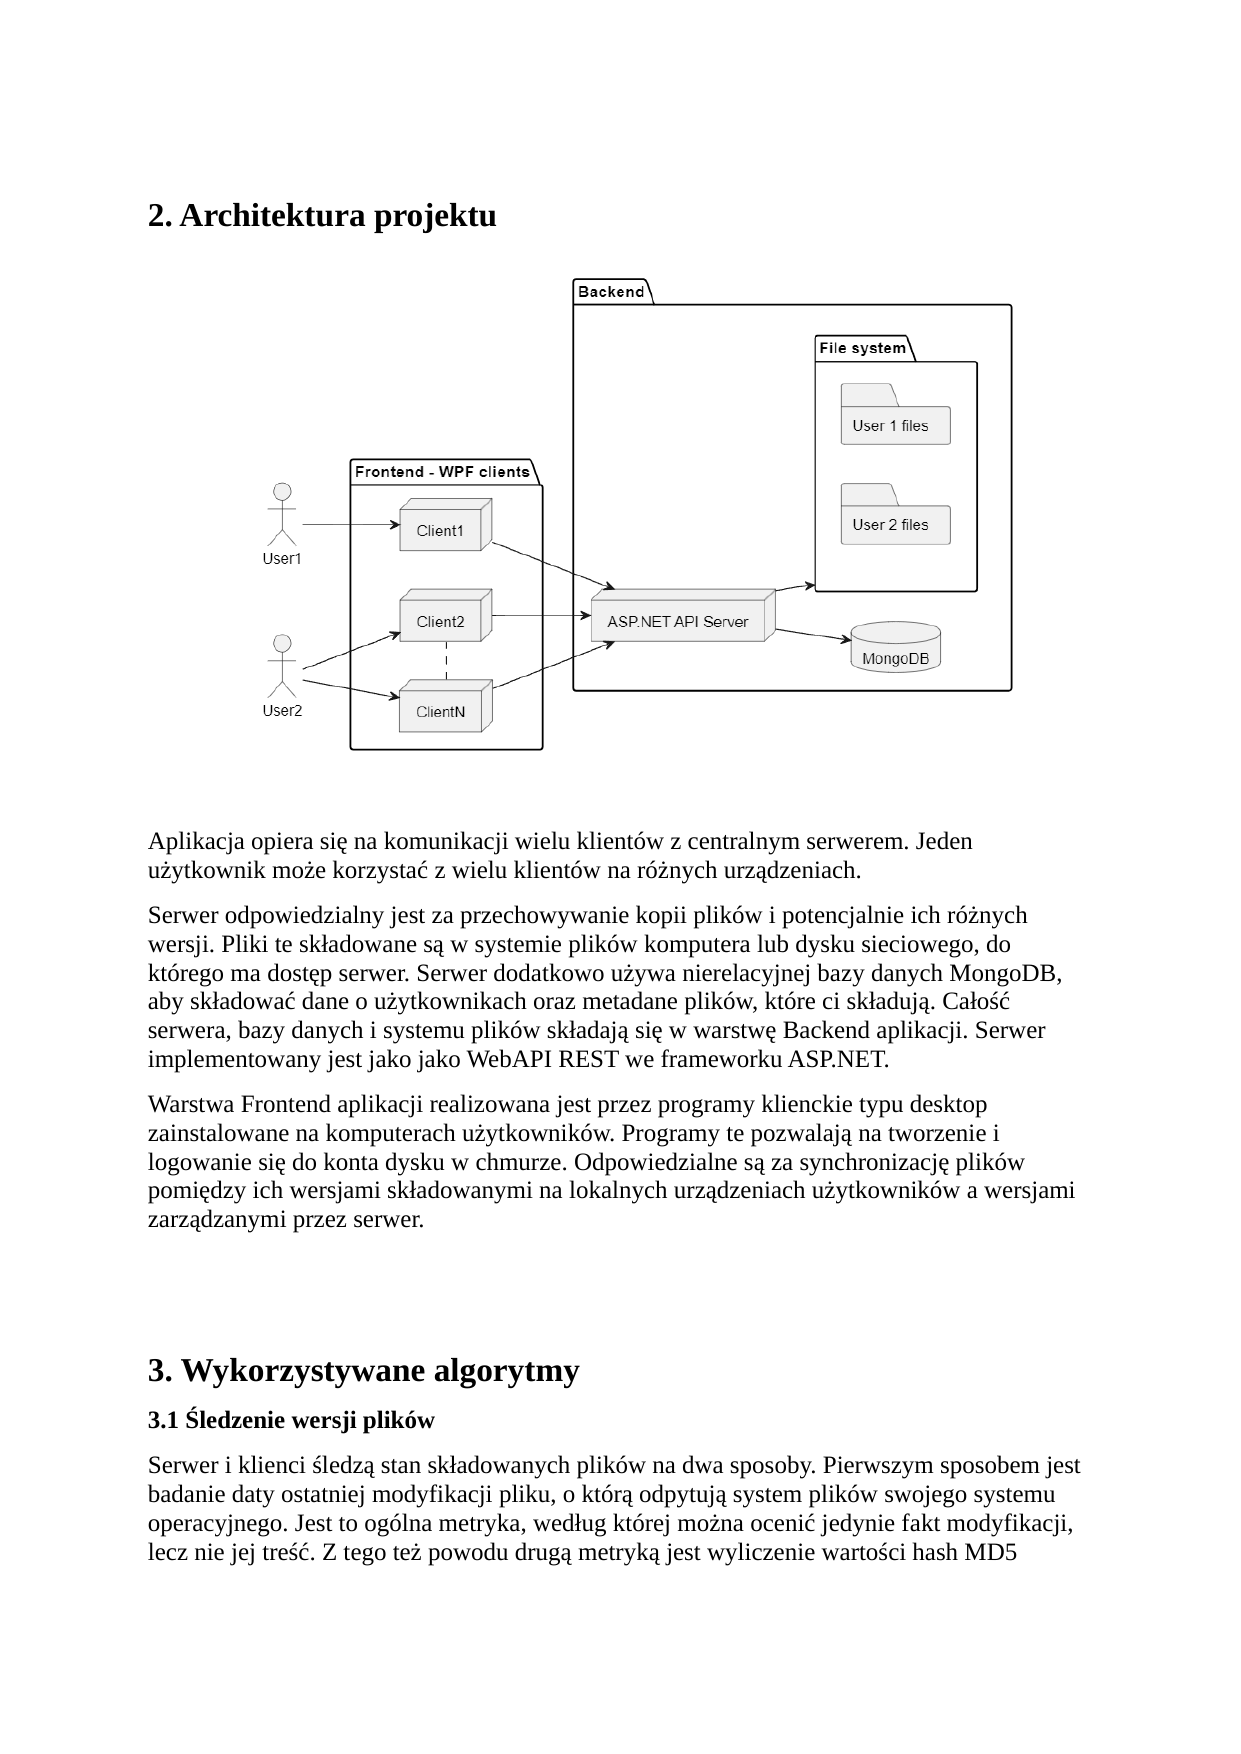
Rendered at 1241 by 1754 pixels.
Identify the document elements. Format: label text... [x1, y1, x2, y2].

text Serwer i klienci śledzą stan składowanych plików na dwa sposoby. Pierwszym sposobem jest badanie daty ostatniej modyfikacji pliku, o którą odpytują system plików swojego systemu operacyjnego. Jest to ogólna metryka, według której można ocenić jedynie fakt modyfikacji, lecz nie jej treść. Z tego też powodu drugą metryką jest wyliczenie wartości hash MD5 [148, 1451, 1093, 1566]
picture [256, 272, 1019, 757]
text Warstwa Frontend aplikacji realizowana jest przez programy klienckie typu desktop zainstalowane na komputerach użytkowników. Programy te pozwalają na tworzenie i logowanie się do konta dysku w chmurze. Odpowiedzialne są za synchronizację plików pomiędzy ich wersjami składowanymi na lokalnych urządzeniach użytkowników a wersjami zarządzanymi przez serwer. [148, 1089, 1093, 1233]
text 2. Architektura projektu [148, 196, 1093, 764]
text 3. Wykorzystywane algorytmy [148, 1350, 1093, 1388]
text 3.1 Śledzenie wersji plików [148, 1405, 1093, 1434]
text Serwer odpowiedzialny jest za przechowywanie kopii plików i potencjalnie ich różnych wersji. Pliki te składowane są w systemie plików komputera lub dysku sieciowego, do którego ma dostęp serwer. Serwer dodatkowo używa nierelacyjnej bazy danych MongoDB, aby składować dane o użytkownikach oraz metadane plików, które ci składują. Całość serwera, bazy danych i systemu plików składają się w warstwę Backend aplikacji. Serwer implementowany jest jako jako WebAPI REST we frameworku ASP.NET. [148, 900, 1093, 1073]
text Aplikacja opiera się na komunikacji wielu klientów z centralnym serwerem. Jeden użytkownik może korzystać z wielu klientów na różnych urządzeniach. [148, 826, 1093, 883]
